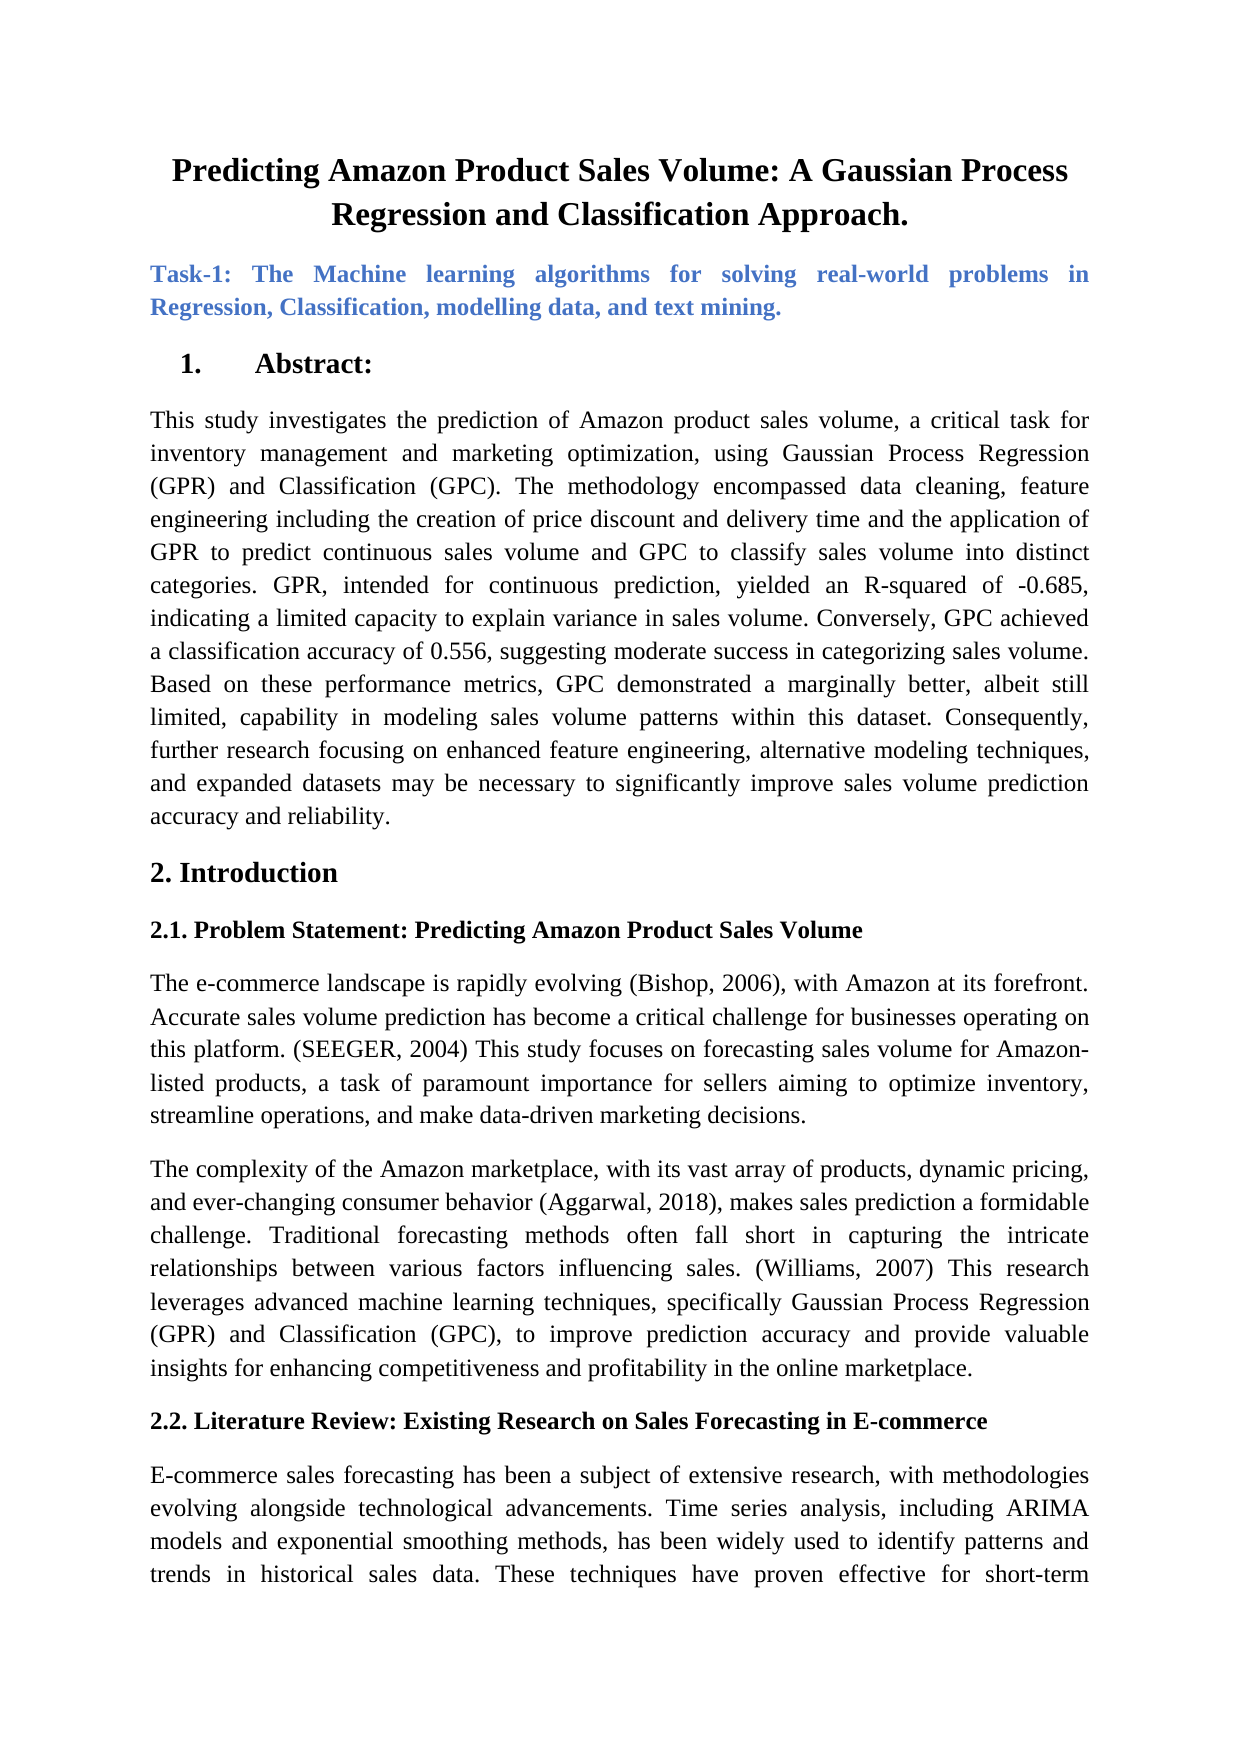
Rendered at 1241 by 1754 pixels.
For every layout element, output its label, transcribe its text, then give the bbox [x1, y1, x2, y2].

text 2.1. Problem Statement: Predicting Amazon Product Sales Volume [150, 915, 1090, 943]
text This study investigates the prediction of Amazon product sales volume, a critical task for inventory management and marketing optimization, using Gaussian Process Regression (GPR) and Classification (GPC). The methodology encompassed data cleaning, feature engineering including the creation of price discount and delivery time and the application of GPR to predict continuous sales volume and GPC to classify sales volume into distinct categories. GPR, intended for continuous prediction, yielded an R-squared of -0.685, indicating a limited capacity to explain variance in sales volume. Conversely, GPC achieved a classification accuracy of 0.556, suggesting moderate success in categorizing sales volume. Based on these performance metrics, GPC demonstrated a marginally better, albeit still limited, capability in modeling sales volume patterns within this dataset. Consequently, further research focusing on enhanced feature engineering, alternative modeling techniques, and expanded datasets may be necessary to significantly improve sales volume prediction accuracy and reliability. [150, 405, 1090, 830]
text Predicting Amazon Product Sales Volume: A Gaussian Process Regression and Classification Approach. [150, 150, 1090, 232]
text E-commerce sales forecasting has been a subject of extensive research, with methodologies evolving alongside technological advancements. Time series analysis, including ARIMA models and exponential smoothing methods, has been widely used to identify patterns and trends in historical sales data. These techniques have proven effective for short-term [150, 1460, 1090, 1588]
text The e-commerce landscape is rapidly evolving (Bishop, 2006), with Amazon at its forefront. Accurate sales volume prediction has become a critical challenge for businesses operating on this platform. (SEEGER, 2004) This study focuses on forecasting sales volume for Amazon-listed products, a task of paramount importance for sellers aiming to optimize inventory, streamline operations, and make data-driven marketing decisions. [150, 968, 1090, 1129]
text 2. Introduction [150, 855, 1090, 889]
text The complexity of the Amazon marketplace, with its vast array of products, dynamic pricing, and ever-changing consumer behavior (Aggarwal, 2018), makes sales prediction a formidable challenge. Traditional forecasting methods often fall short in capturing the intricate relationships between various factors influencing sales. (Williams, 2007) This research leverages advanced machine learning techniques, specifically Gaussian Process Regression (GPR) and Classification (GPC), to improve prediction accuracy and provide valuable insights for enhancing competitiveness and profitability in the online marketplace. [150, 1154, 1090, 1381]
text Task-1: The Machine learning algorithms for solving real-world problems in Regression, Classification, modelling data, and text mining. [150, 259, 1090, 321]
text 2.2. Literature Review: Existing Research on Sales Forecasting in E-commerce [150, 1406, 1090, 1435]
list Abstract: [179, 346, 1090, 379]
